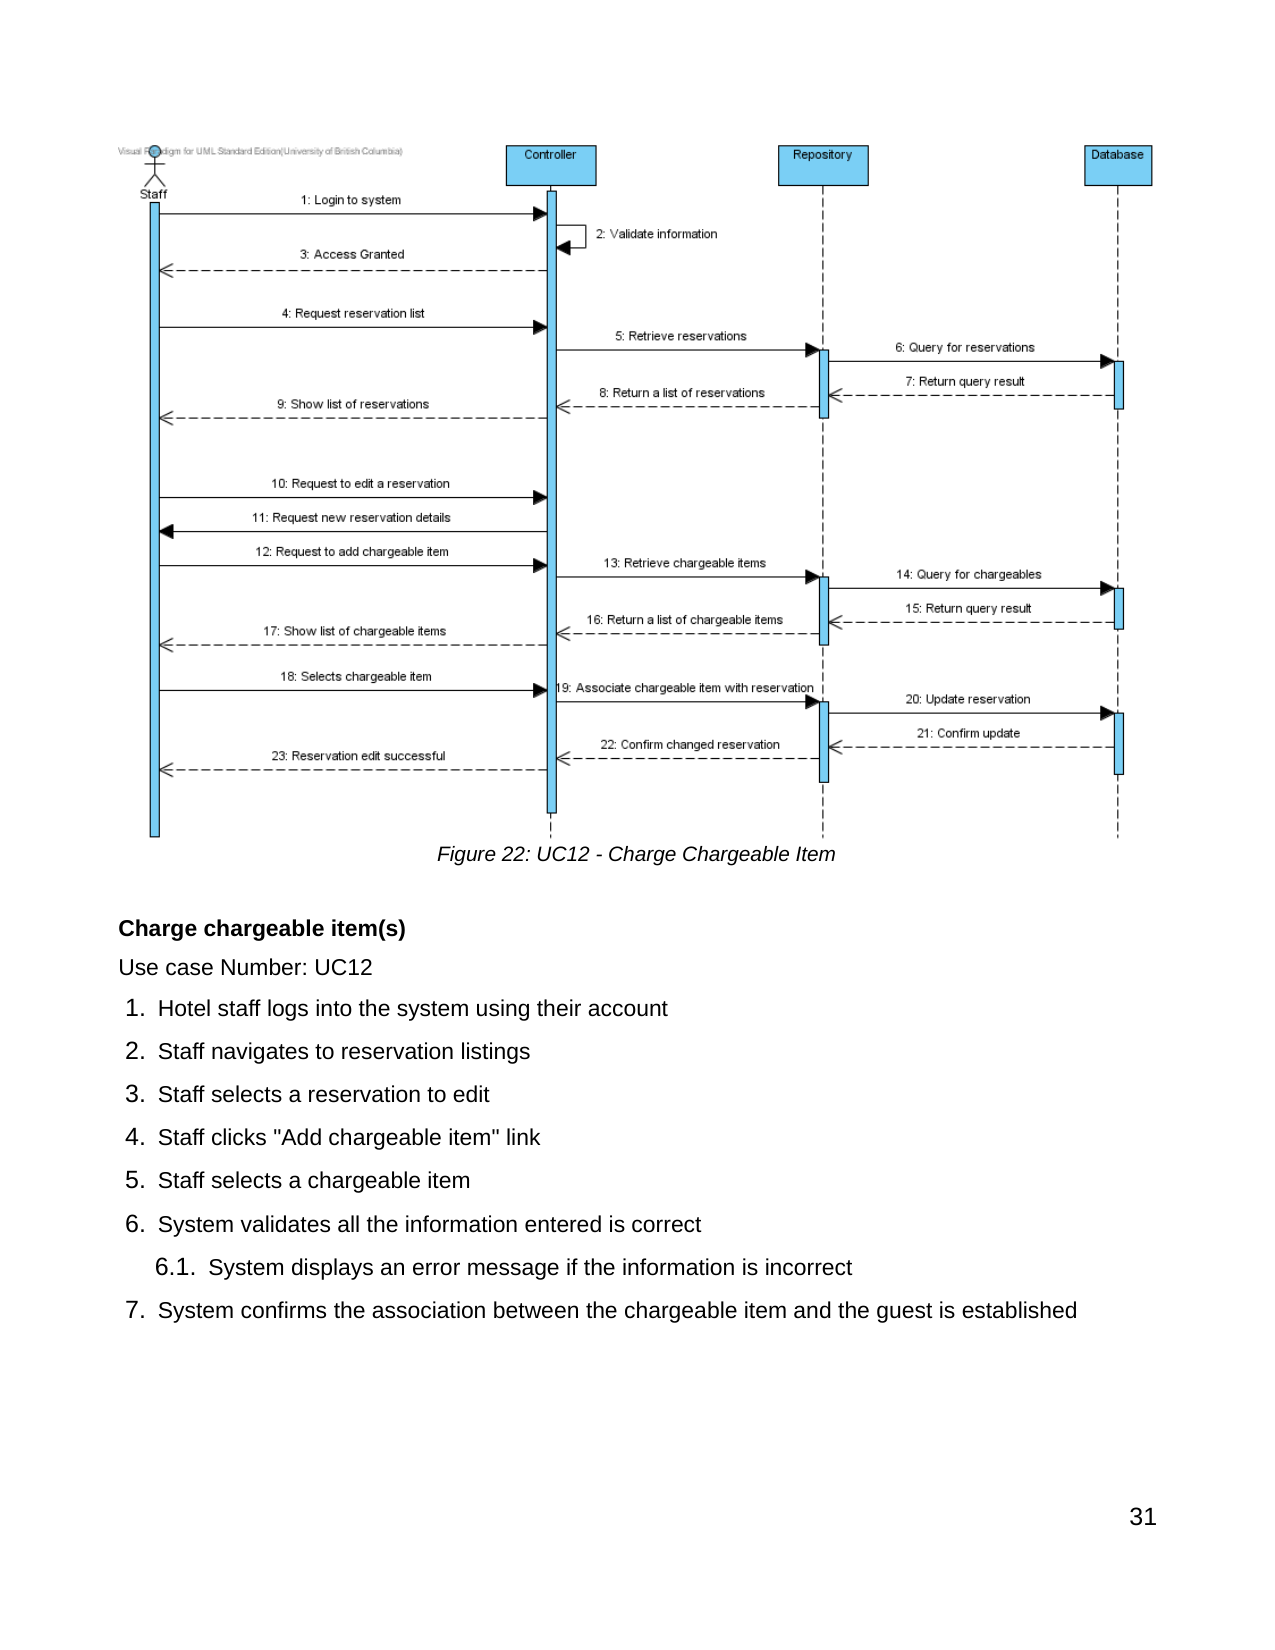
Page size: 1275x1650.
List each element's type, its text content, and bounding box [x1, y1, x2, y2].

list System displays an error message if the information is incorrect [118, 1252, 1157, 1280]
picture [118, 143, 1157, 842]
list Staff selects a chargeable item [118, 1165, 1157, 1194]
text [118, 118, 1157, 143]
text Figure 22: UC12 - Charge Chargeable Item [118, 842, 1157, 866]
list Staff selects a reservation to edit [118, 1079, 1157, 1108]
subtitle Charge chargeable item(s) [118, 914, 1157, 941]
list System confirms the association between the chargeable item and the guest is established [118, 1295, 1157, 1323]
text Use case Number: UC12 [118, 953, 1157, 980]
list System validates all the information entered is correct [118, 1208, 1157, 1237]
text [118, 866, 1157, 914]
list Staff navigates to reservation listings [118, 1036, 1157, 1065]
list Hotel staff logs into the system using their account [118, 993, 1157, 1022]
list Staff clicks "Add chargeable item" link [118, 1122, 1157, 1151]
